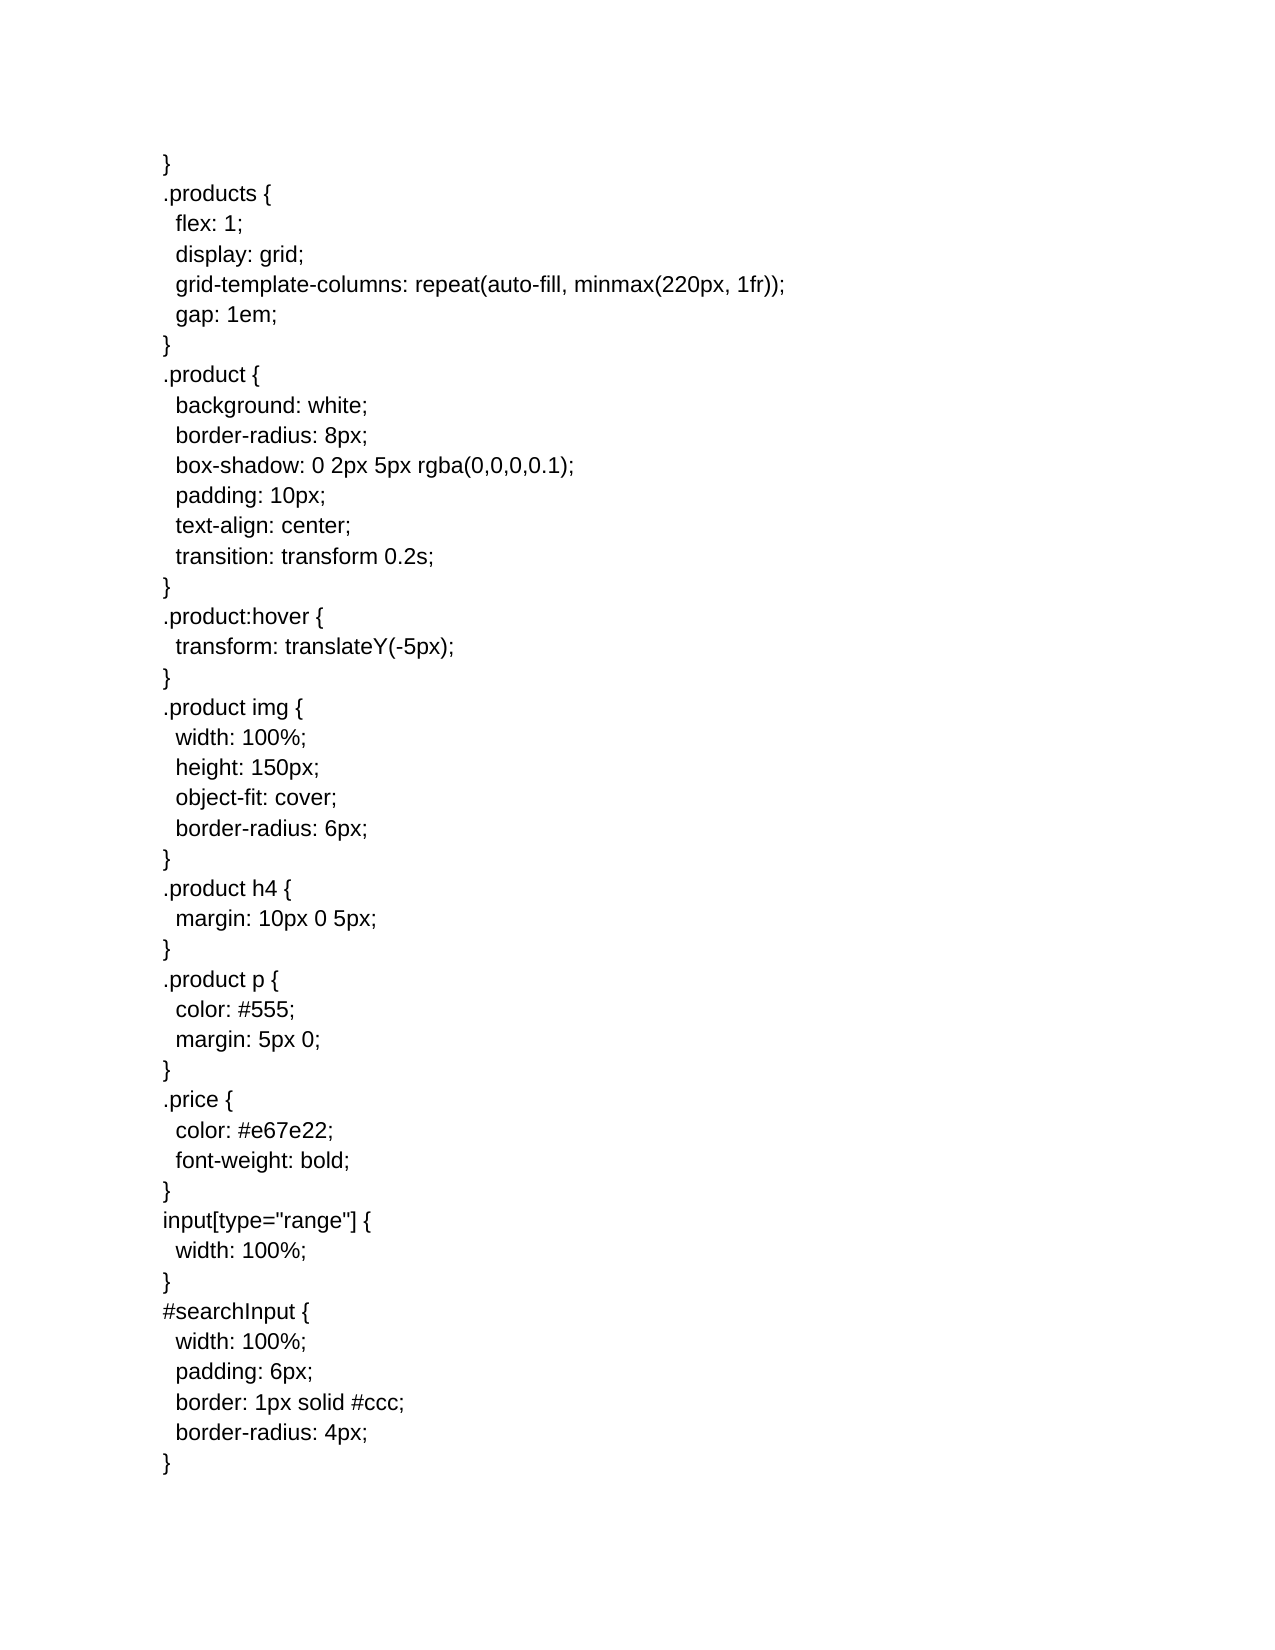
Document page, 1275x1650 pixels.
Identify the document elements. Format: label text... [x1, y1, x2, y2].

text width: 100%; [150, 1328, 1125, 1354]
text .product h4 { [150, 875, 1125, 901]
text input[type="range"] { [150, 1207, 1125, 1234]
text display: grid; [150, 241, 1125, 267]
text text-align: center; [150, 512, 1125, 539]
text border-radius: 8px; [150, 422, 1125, 448]
text } [150, 150, 1125, 176]
text width: 100%; [150, 724, 1125, 750]
text padding: 10px; [150, 482, 1125, 509]
text } [150, 1449, 1125, 1475]
text } [150, 935, 1125, 962]
text } [150, 663, 1125, 690]
text #searchInput { [150, 1298, 1125, 1324]
text border-radius: 4px; [150, 1419, 1125, 1445]
text height: 150px; [150, 754, 1125, 781]
text grid-template-columns: repeat(auto-fill, minmax(220px, 1fr)); [150, 271, 1125, 297]
text } [150, 845, 1125, 871]
text } [150, 1177, 1125, 1203]
text .products { [150, 180, 1125, 207]
text font-weight: bold; [150, 1147, 1125, 1173]
text .product { [150, 361, 1125, 388]
text .product:hover { [150, 603, 1125, 629]
text object-fit: cover; [150, 784, 1125, 811]
text color: #e67e22; [150, 1117, 1125, 1143]
text } [150, 331, 1125, 358]
text } [150, 1268, 1125, 1294]
text .product img { [150, 694, 1125, 720]
text border-radius: 6px; [150, 814, 1125, 841]
text padding: 6px; [150, 1358, 1125, 1385]
text width: 100%; [150, 1237, 1125, 1264]
text transform: translateY(-5px); [150, 633, 1125, 660]
text margin: 10px 0 5px; [150, 905, 1125, 932]
text background: white; [150, 392, 1125, 418]
text .price { [150, 1086, 1125, 1113]
text margin: 5px 0; [150, 1026, 1125, 1052]
text box-shadow: 0 2px 5px rgba(0,0,0,0.1); [150, 452, 1125, 478]
text .product p { [150, 966, 1125, 992]
text } [150, 1056, 1125, 1083]
text flex: 1; [150, 210, 1125, 237]
text border: 1px solid #ccc; [150, 1388, 1125, 1415]
text color: #555; [150, 996, 1125, 1022]
text transition: transform 0.2s; [150, 543, 1125, 569]
text } [150, 573, 1125, 599]
text gap: 1em; [150, 301, 1125, 327]
